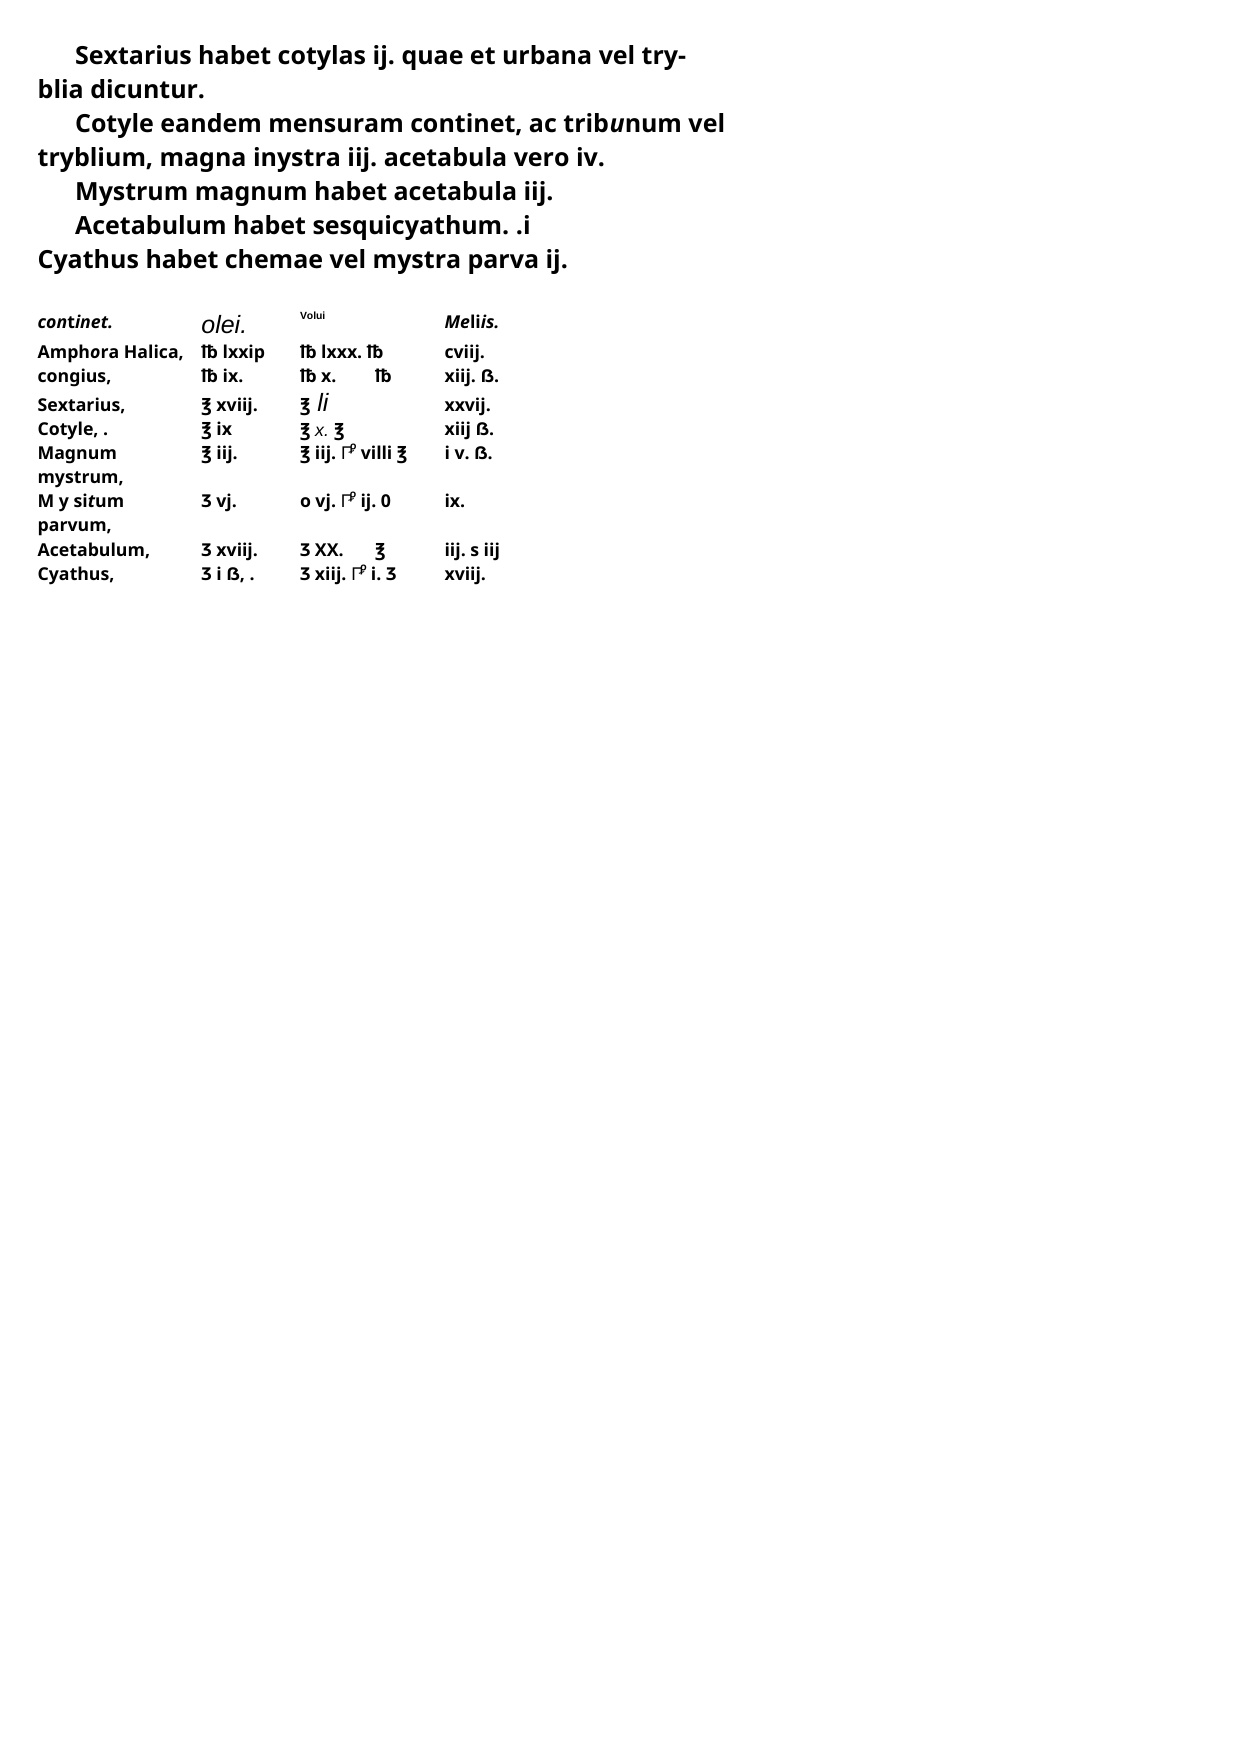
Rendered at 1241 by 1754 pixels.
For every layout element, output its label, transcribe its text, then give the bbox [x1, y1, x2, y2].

table_cell Ʒ XX. ℥ [300, 537, 444, 561]
table_cell xviij. [444, 561, 518, 597]
table_cell Ʒ i ẞ, . [201, 561, 300, 597]
table_cell Ʒ xviij. [201, 537, 300, 561]
table_cell i v. ẞ. [444, 440, 518, 489]
table_cell Sextarius, [38, 388, 201, 416]
table_cell Acetabulum, [38, 537, 201, 561]
table_cell ℥ ix [201, 416, 300, 440]
table_header Meliis. [444, 310, 518, 339]
table_header Volui [300, 310, 444, 339]
table_cell xxvij. [444, 388, 518, 416]
table_header continet. [38, 310, 201, 339]
table_cell ℥ x. ℥ [300, 416, 444, 440]
table_cell o vj. 𐆈 ij. 0 [300, 489, 444, 537]
table_cell ℥ iij. 𐆈 villi ℥ [300, 440, 444, 489]
table_cell ℥ iij. [201, 440, 300, 489]
table_cell Cyathus, [38, 561, 201, 597]
text Sextarius habet cotylas ij. quae et urbana vel try- blia dicuntur. [37, 37, 1203, 106]
table_cell M y situm parvum, [38, 489, 201, 537]
table_cell iij. s iij [444, 537, 518, 561]
text Mystrum magnum habet acetabula iij. [37, 174, 1203, 208]
table_cell Ʒ vj. [201, 489, 300, 537]
table_cell xiij ẞ. [444, 416, 518, 440]
table_cell ℔ lxxx. ℔ [300, 339, 444, 363]
table_header olei. [201, 310, 300, 339]
text Acetabulum habet sesquicyathum. .i Cyathus habet chemae vel mystra parva ij. [37, 208, 1203, 310]
table_cell Ʒ xiij. 𐆈 i. Ʒ [300, 561, 444, 597]
table_cell ℥ li [300, 388, 444, 416]
table_cell cviij. [444, 339, 518, 363]
table_cell ℔ lxxip [201, 339, 300, 363]
table_cell Cotyle, . [38, 416, 201, 440]
table_cell ix. [444, 489, 518, 537]
table_cell ℥ xviij. [201, 388, 300, 416]
table_cell ℔ x. ℔ [300, 363, 444, 387]
table_cell Magnum mystrum, [38, 440, 201, 489]
table_cell ℔ ix. [201, 363, 300, 387]
table_cell xiij. ẞ. [444, 363, 518, 387]
text Cotyle eandem mensuram continet, ac tribunum vel tryblium, magna inystra iij. acetabula vero iv. [37, 106, 1203, 174]
table_cell congius, [38, 363, 201, 387]
table_cell Amphora Halica, [38, 339, 201, 363]
